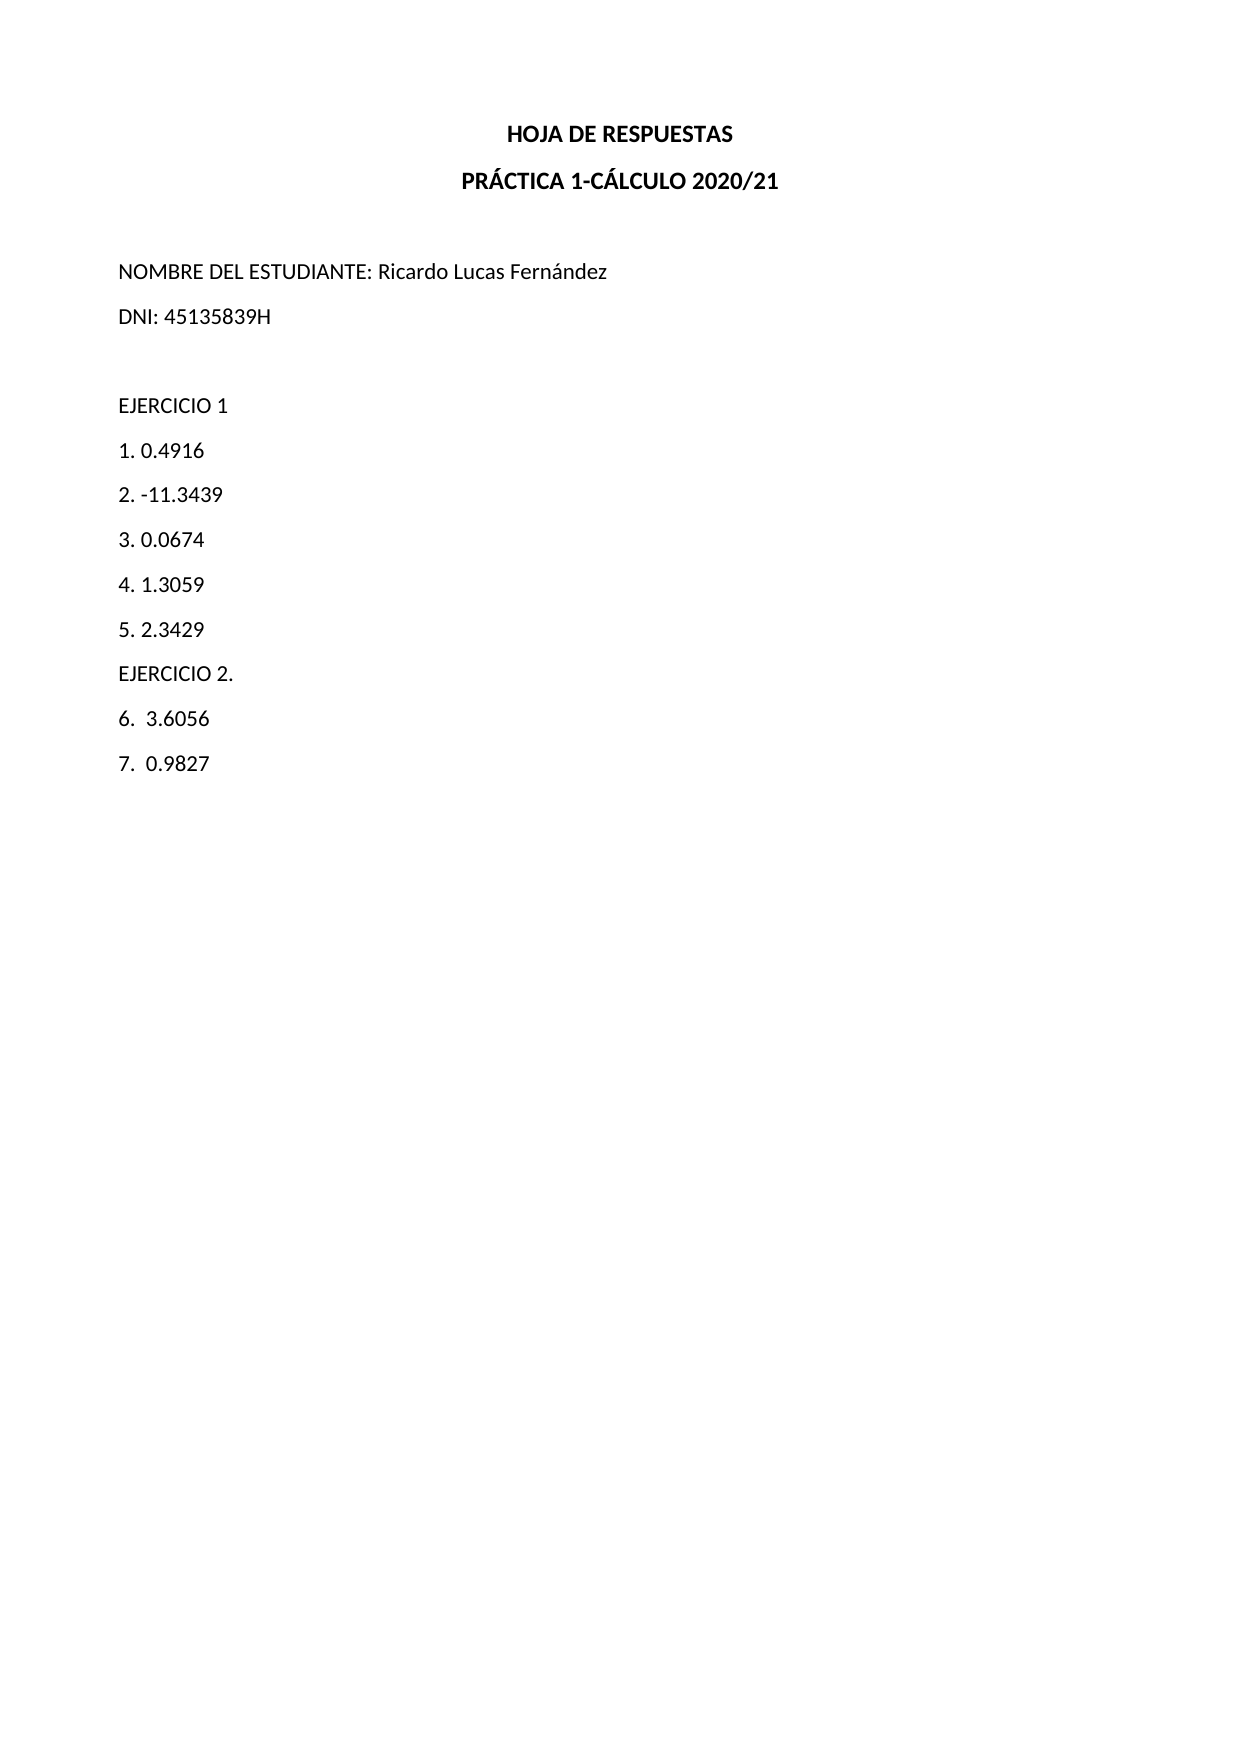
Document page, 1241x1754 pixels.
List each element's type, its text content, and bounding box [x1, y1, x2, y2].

text 7. 0.9827 [118, 749, 1122, 777]
text HOJA DE RESPUESTAS [118, 118, 1122, 149]
text 2. -11.3439 [118, 481, 1122, 509]
text 6. 3.6056 [118, 704, 1122, 732]
text EJERCICIO 2. [118, 659, 1122, 687]
text PRÁCTICA 1-CÁLCULO 2020/21 [118, 165, 1122, 196]
text 1. 0.4916 [118, 436, 1122, 464]
text EJERCICIO 1 [118, 391, 1122, 419]
text NOMBRE DEL ESTUDIANTE: Ricardo Lucas Fernández [118, 257, 1122, 285]
text 3. 0.0674 [118, 525, 1122, 553]
text 4. 1.3059 [118, 570, 1122, 598]
text 5. 2.3429 [118, 615, 1122, 643]
text DNI: 45135839H [118, 302, 1122, 330]
